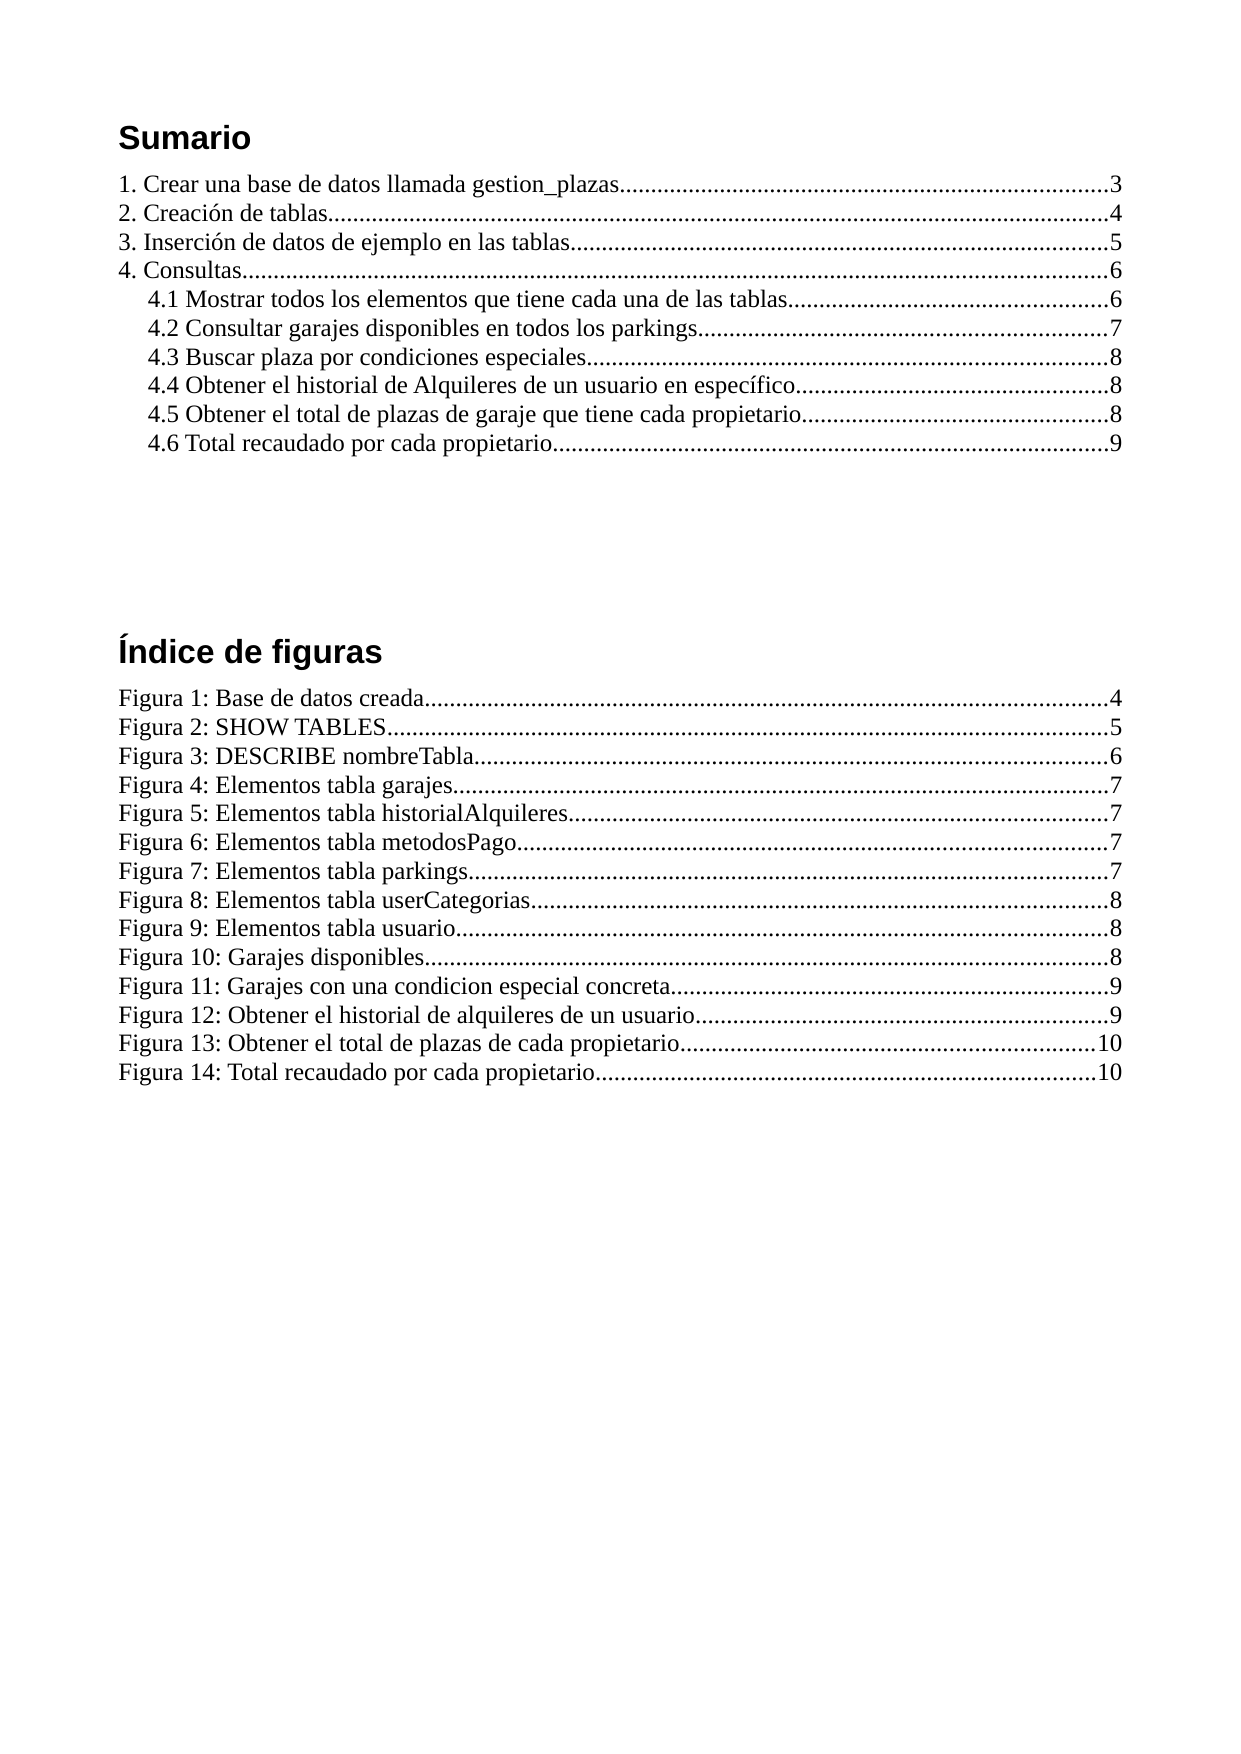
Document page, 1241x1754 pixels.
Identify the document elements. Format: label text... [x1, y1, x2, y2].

text Figura 12: Obtener el historial de alquileres de un usuario 9 [118, 1000, 1122, 1028]
text Figura 1: Base de datos creada 4 [118, 683, 1122, 712]
subtitle Sumario [118, 118, 1122, 157]
text Figura 6: Elementos tabla metodosPago 7 [118, 827, 1122, 856]
text 4.5 Obtener el total de plazas de garaje que tiene cada propietario 8 [148, 399, 1122, 428]
text 4. Consultas 6 [118, 255, 1122, 284]
text Figura 10: Garajes disponibles 8 [118, 942, 1122, 971]
text Figura 4: Elementos tabla garajes 7 [118, 770, 1122, 798]
text Figura 3: DESCRIBE nombreTabla 6 [118, 741, 1122, 770]
text 4.2 Consultar garajes disponibles en todos los parkings 7 [148, 313, 1122, 342]
text Figura 2: SHOW TABLES 5 [118, 712, 1122, 741]
text Figura 14: Total recaudado por cada propietario 10 [118, 1057, 1122, 1086]
text Figura 8: Elementos tabla userCategorias 8 [118, 885, 1122, 913]
text 1. Crear una base de datos llamada gestion_plazas 3 [118, 169, 1122, 198]
text Figura 7: Elementos tabla parkings 7 [118, 856, 1122, 885]
text 4.4 Obtener el historial de Alquileres de un usuario en específico. 8 [148, 370, 1122, 399]
text 4.1 Mostrar todos los elementos que tiene cada una de las tablas 6 [148, 284, 1122, 313]
text 3. Inserción de datos de ejemplo en las tablas 5 [118, 227, 1122, 255]
text Figura 11: Garajes con una condicion especial concreta 9 [118, 971, 1122, 1000]
text Figura 13: Obtener el total de plazas de cada propietario 10 [118, 1028, 1122, 1057]
text Figura 9: Elementos tabla usuario 8 [118, 913, 1122, 942]
text 2. Creación de tablas 4 [118, 198, 1122, 227]
text Figura 5: Elementos tabla historialAlquileres 7 [118, 798, 1122, 827]
text 4.3 Buscar plaza por condiciones especiales 8 [148, 342, 1122, 370]
text 4.6 Total recaudado por cada propietario 9 [148, 428, 1122, 457]
subtitle Índice de figuras [118, 632, 1122, 671]
